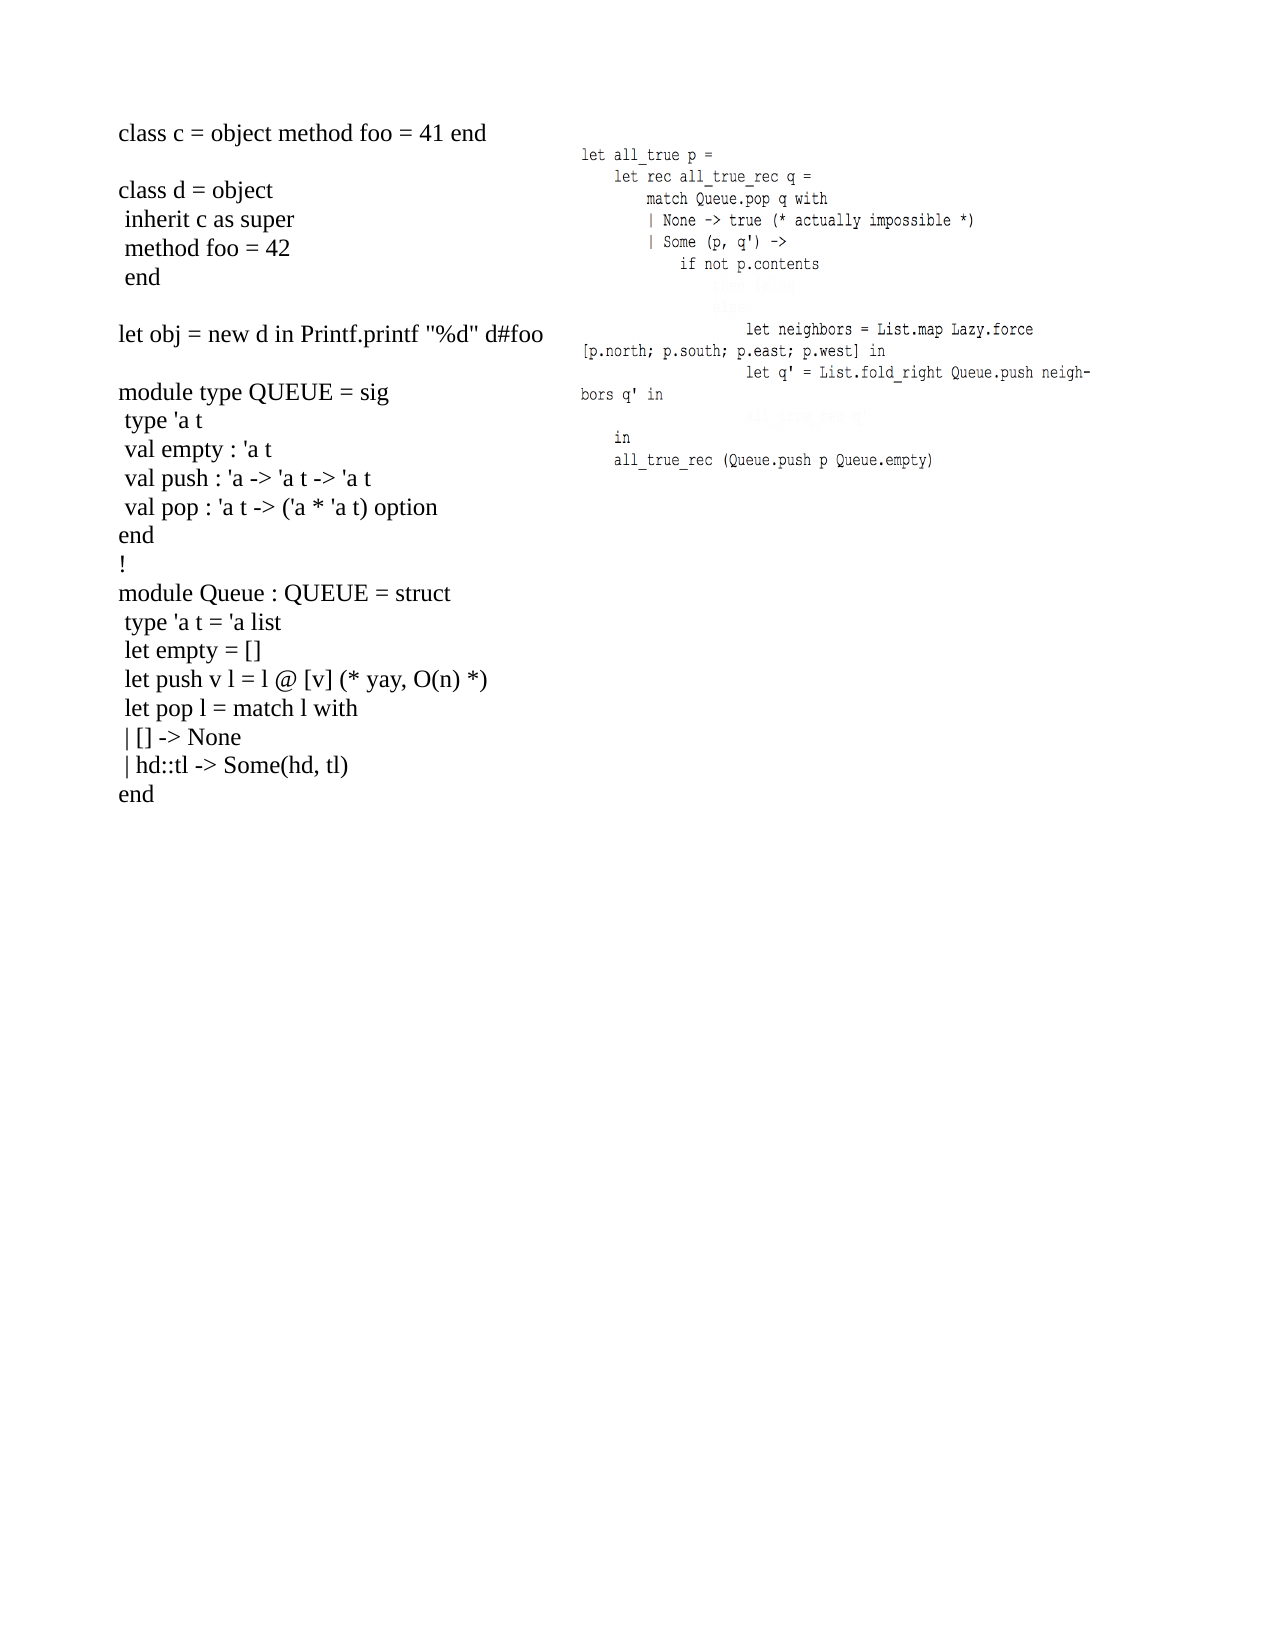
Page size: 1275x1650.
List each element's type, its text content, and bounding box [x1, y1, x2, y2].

text inherit c as super [118, 204, 565, 233]
text type 'a t = 'a list [118, 607, 1157, 636]
text [1117, 463, 1157, 492]
text val empty : 'a t [118, 434, 565, 463]
text class d = object [118, 176, 565, 204]
text module type QUEUE = sig [118, 377, 565, 406]
text [1117, 492, 1157, 521]
text class c = object method foo = 41 end [118, 118, 1157, 147]
text let pop l = match l with [118, 693, 1157, 722]
text [1117, 434, 1157, 463]
text let obj = new d in Printf.printf "%d" d#foo [118, 319, 565, 348]
text method foo = 42 [118, 233, 565, 262]
text [1117, 204, 1157, 233]
text end [118, 262, 565, 291]
text let push v l = l @ [v] (* yay, O(n) *) [118, 664, 1157, 693]
text | hd::tl -> Some(hd, tl) [118, 751, 1157, 779]
text ! [118, 549, 1157, 578]
text let empty = [] [118, 636, 1157, 664]
text module Queue : QUEUE = struct [118, 578, 1157, 607]
text | [] -> None [118, 722, 1157, 751]
text [1117, 262, 1157, 291]
text end [118, 779, 1157, 808]
text [1117, 377, 1157, 406]
text [1117, 176, 1157, 204]
text val push : 'a -> 'a t -> 'a t [118, 463, 565, 492]
picture [565, 123, 1117, 537]
text [1117, 319, 1157, 348]
text end [118, 521, 1157, 549]
text type 'a t [118, 406, 565, 434]
text [1117, 233, 1157, 262]
text [1117, 406, 1157, 434]
text val pop : 'a t -> ('a * 'a t) option [118, 492, 565, 521]
